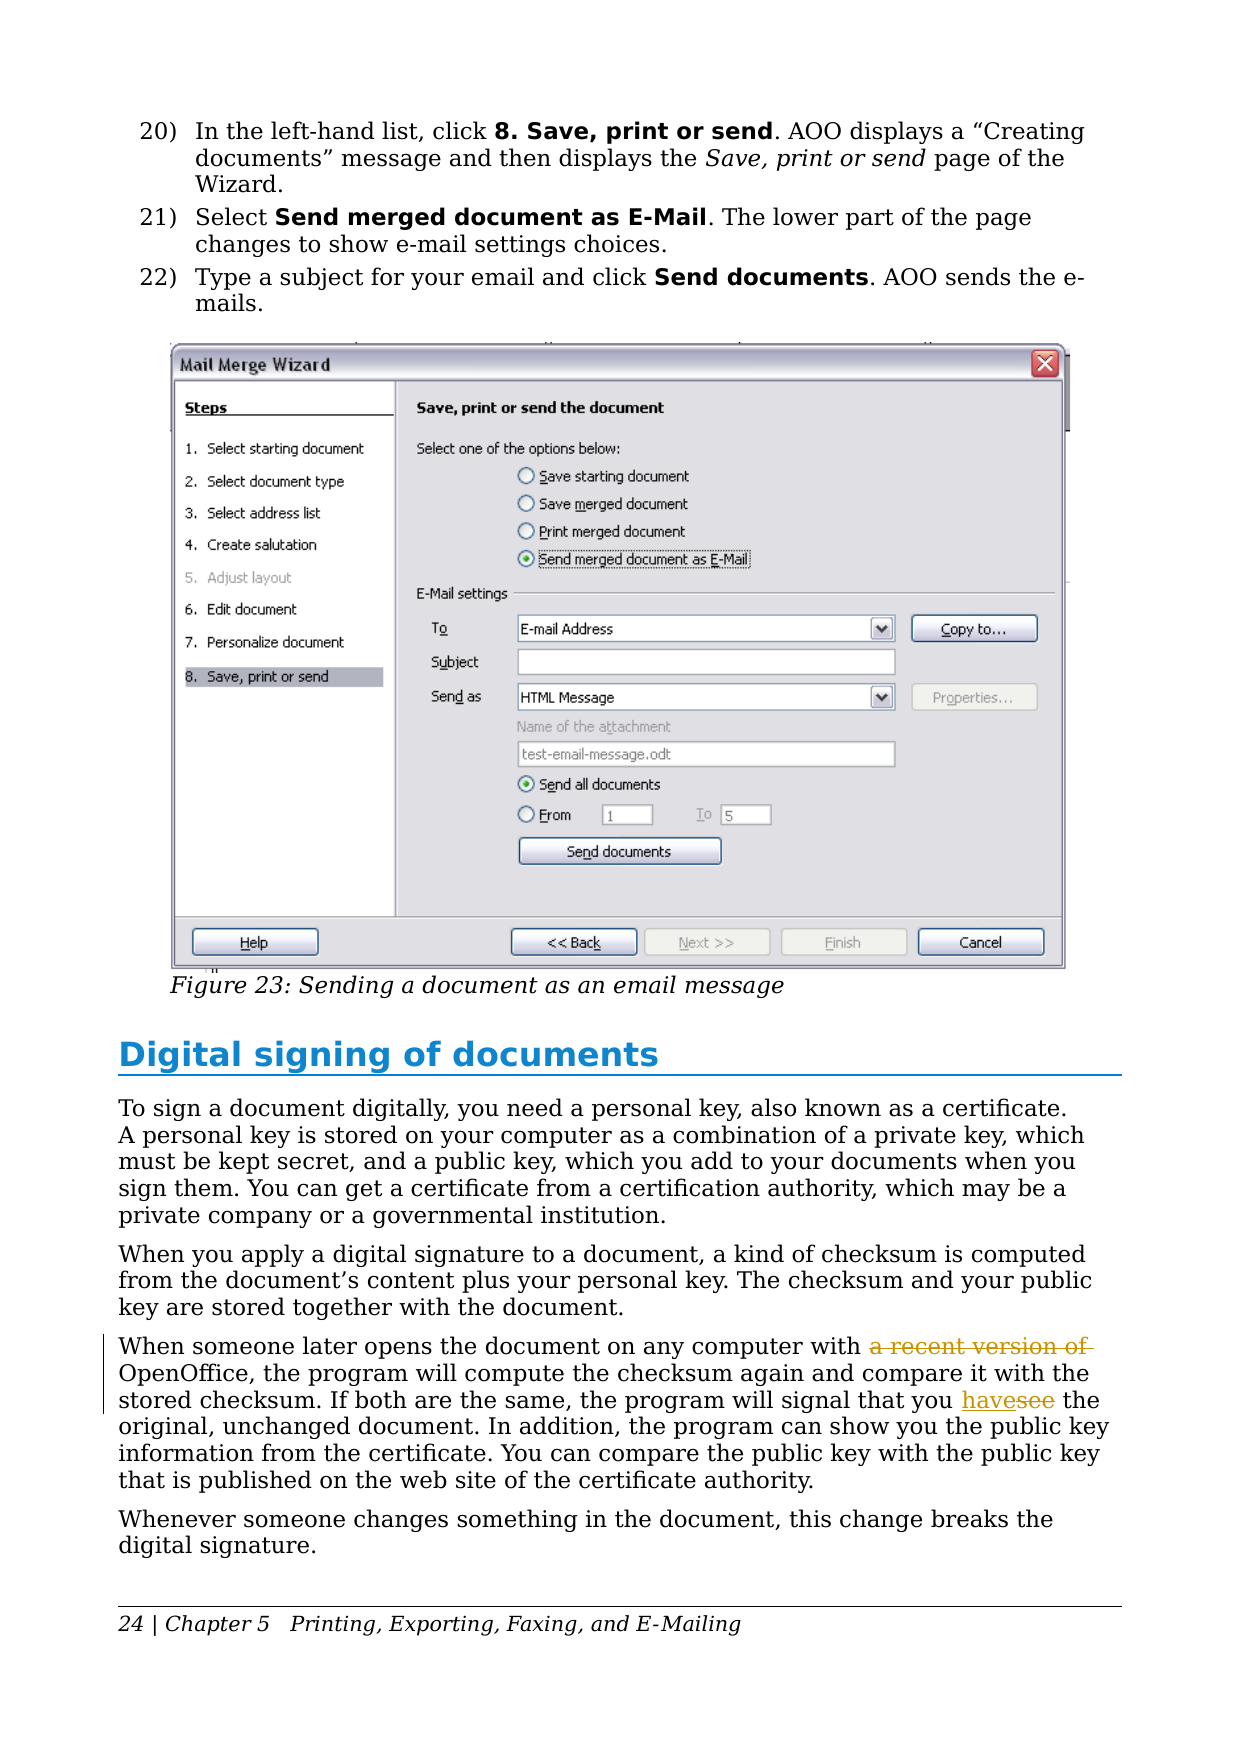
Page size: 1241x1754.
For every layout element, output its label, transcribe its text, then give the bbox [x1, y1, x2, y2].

picture [170, 342, 1071, 973]
text When someone later opens the document on any computer with OpenOffice, the program will compute the checksum again and compare it with the stored checksum. If both are the same, the program will signal that you have the original, unchanged document. In addition, the program can show you the public key information from the certificate. You can compare the public key with the public key that is published on the web site of the certificate authority. [118, 1333, 1122, 1493]
text Whenever someone changes something in the document, this change breaks the digital signature. [118, 1506, 1122, 1559]
text When you apply a digital signature to a document, a kind of checksum is computed from the document’s content plus your personal key. The checksum and your public key are stored together with the document. [118, 1241, 1122, 1321]
list Select Send merged document as E-Mail. The lower part of the page changes to show e-mail settings choices. [177, 204, 1122, 258]
list Type a subject for your email and click Send documents. AOO sends the e-mails. [177, 264, 1122, 317]
text Figure : Sending a document as an email message [170, 973, 1070, 999]
list In the left-hand list, click 8. Save, print or send. AOO displays a “Creating documents” message and then displays the Save, print or send page of the Wizard. [177, 118, 1122, 198]
subtitle Digital signing of documents [118, 1035, 1122, 1074]
text To sign a document digitally, you need a personal key, also known as a certificate. A personal key is stored on your computer as a combination of a private key, which must be kept secret, and a public key, which you add to your documents when you sign them. You can get a certificate from a certification authority, which may be a private company or a governmental institution. [118, 1095, 1122, 1228]
